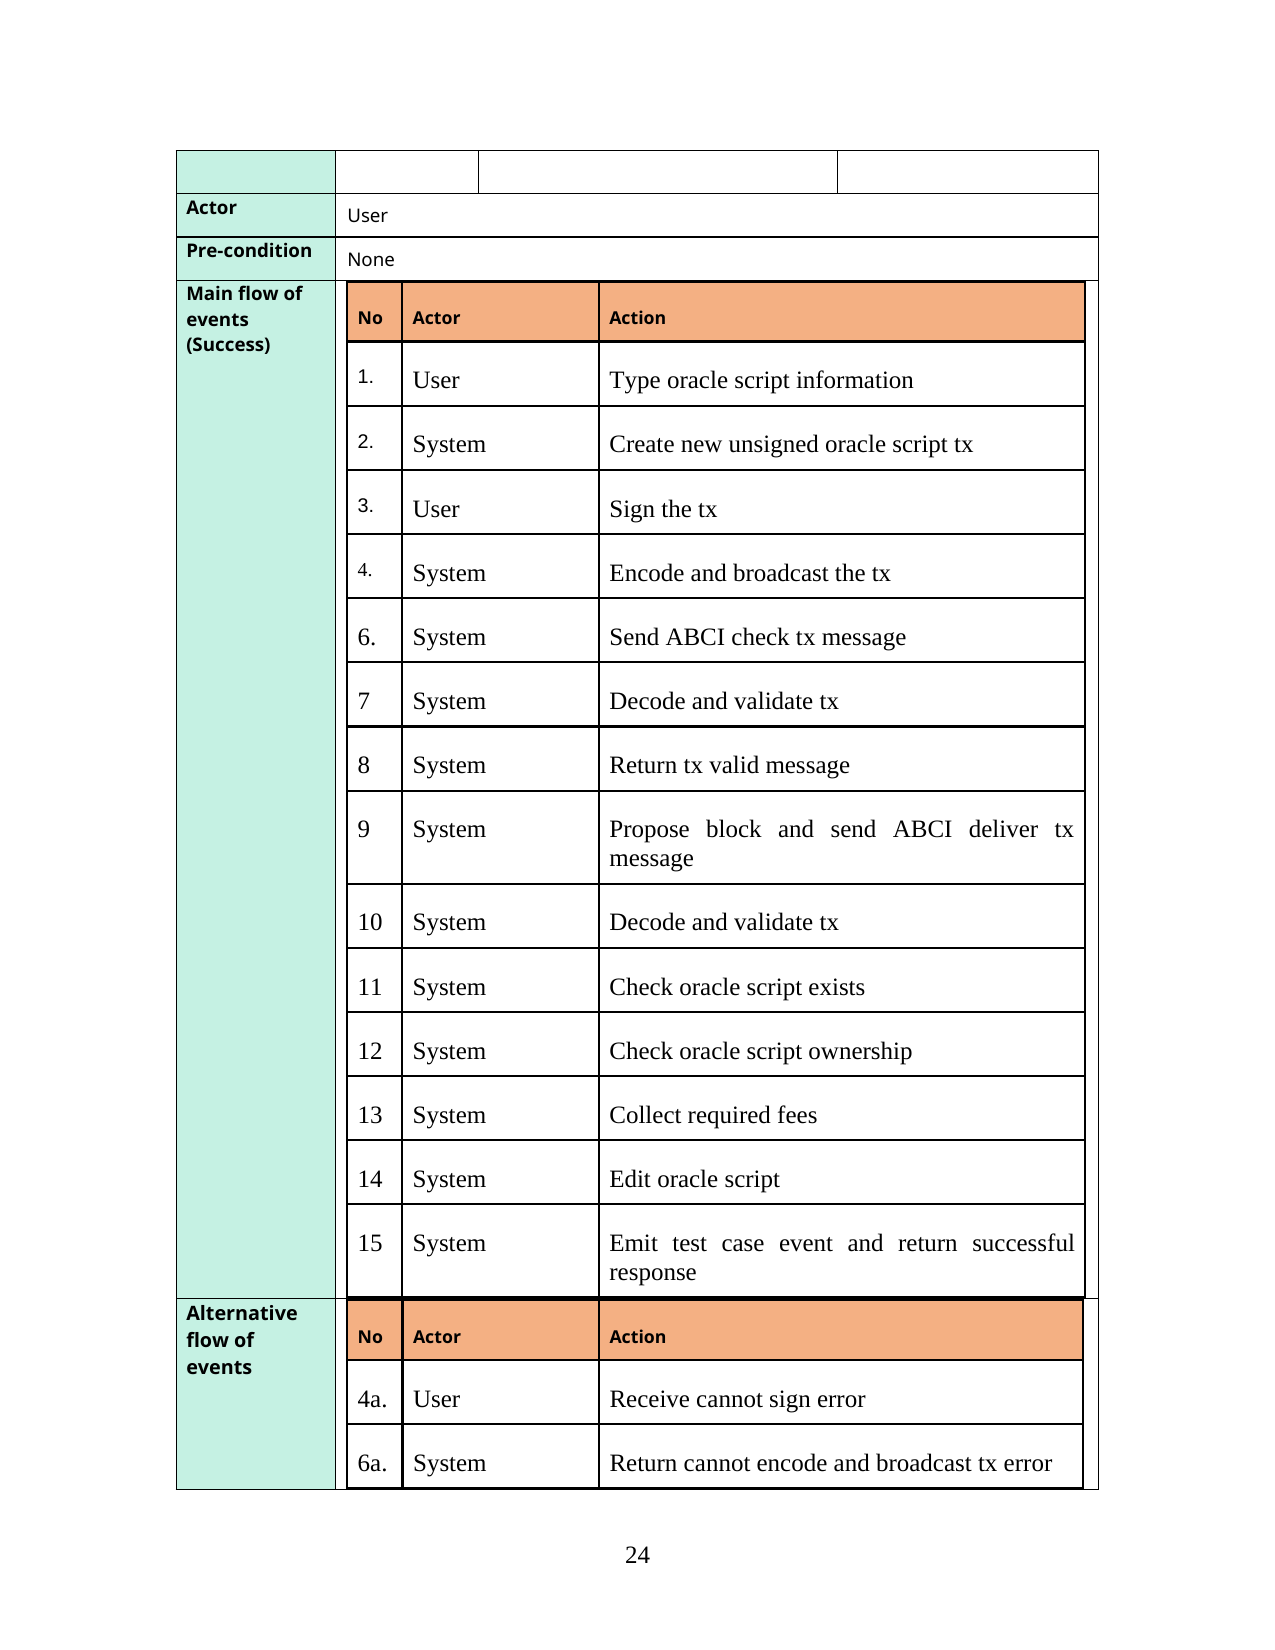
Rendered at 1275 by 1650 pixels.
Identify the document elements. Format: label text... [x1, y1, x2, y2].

table_cell 4. [348, 535, 401, 597]
table_cell Main flow of events (Success) [177, 281, 335, 1298]
table_cell Return tx valid message [600, 728, 1084, 789]
table_cell 6. [348, 599, 401, 661]
table_cell System [403, 663, 598, 725]
table_cell [1086, 281, 1098, 1298]
table_cell 12 [348, 1013, 401, 1075]
table_header No [348, 283, 401, 340]
table_cell Check oracle script ownership [600, 1013, 1084, 1075]
table_cell User [403, 343, 598, 404]
table_cell Send ABCI check tx message [600, 599, 1084, 661]
table_cell User [404, 1361, 598, 1423]
table_header [479, 151, 837, 193]
table_cell Alternative flow of events [177, 1299, 335, 1489]
table_cell 14 [348, 1141, 401, 1203]
table_cell [336, 281, 346, 1298]
table_header No [348, 1301, 401, 1359]
table_cell 4a. [348, 1361, 401, 1423]
table_header [177, 151, 335, 193]
table_cell System [403, 599, 598, 661]
table_cell Encode and broadcast the tx [600, 535, 1084, 597]
table_cell System [403, 792, 598, 882]
table_cell 2. [348, 407, 401, 469]
table_cell Edit oracle script [600, 1141, 1084, 1203]
table_header Action [600, 283, 1084, 340]
table_cell Propose block and send ABCI deliver tx message [600, 792, 1084, 882]
table_cell [1084, 1299, 1098, 1489]
table_cell 13 [348, 1077, 401, 1139]
table_cell Sign the tx [600, 471, 1084, 533]
table_cell 7 [348, 663, 401, 725]
table_cell Type oracle script information [600, 343, 1084, 404]
table_cell Pre-condition [177, 238, 335, 280]
table_cell System [403, 949, 598, 1011]
table_cell 10 [348, 885, 401, 947]
table_cell None [336, 238, 1098, 280]
table_header Action [600, 1301, 1082, 1359]
table_header [336, 151, 478, 193]
table_cell Collect required fees [600, 1077, 1084, 1139]
table_header Actor [404, 1301, 598, 1359]
table_cell Actor [177, 194, 335, 236]
table_cell 15 [348, 1205, 401, 1296]
table_cell Decode and validate tx [600, 663, 1084, 725]
table_cell 3. [348, 471, 401, 533]
table_cell System [403, 407, 598, 469]
table_cell 6a. [348, 1425, 401, 1487]
table_cell System [403, 728, 598, 789]
table_cell System [404, 1425, 598, 1487]
table_cell System [403, 1205, 598, 1296]
table_cell Return cannot encode and broadcast tx error [600, 1425, 1082, 1487]
table_cell Emit test case event and return successful response [600, 1205, 1084, 1296]
table_cell Receive cannot sign error [600, 1361, 1082, 1423]
table_cell 8 [348, 728, 401, 789]
table_cell System [403, 1077, 598, 1139]
table_cell User [403, 471, 598, 533]
table_cell Create new unsigned oracle script tx [600, 407, 1084, 469]
table_header Actor [403, 283, 598, 340]
table_header [838, 151, 1098, 193]
table_cell Decode and validate tx [600, 885, 1084, 947]
table_cell 9 [348, 792, 401, 882]
table_cell System [403, 1141, 598, 1203]
table_cell System [403, 885, 598, 947]
table_cell System [403, 1013, 598, 1075]
table_cell User [336, 194, 1098, 236]
table_cell System [403, 535, 598, 597]
table_cell Check oracle script exists [600, 949, 1084, 1011]
table_cell [336, 1299, 346, 1489]
table_cell 1. [348, 343, 401, 404]
table_cell 11 [348, 949, 401, 1011]
